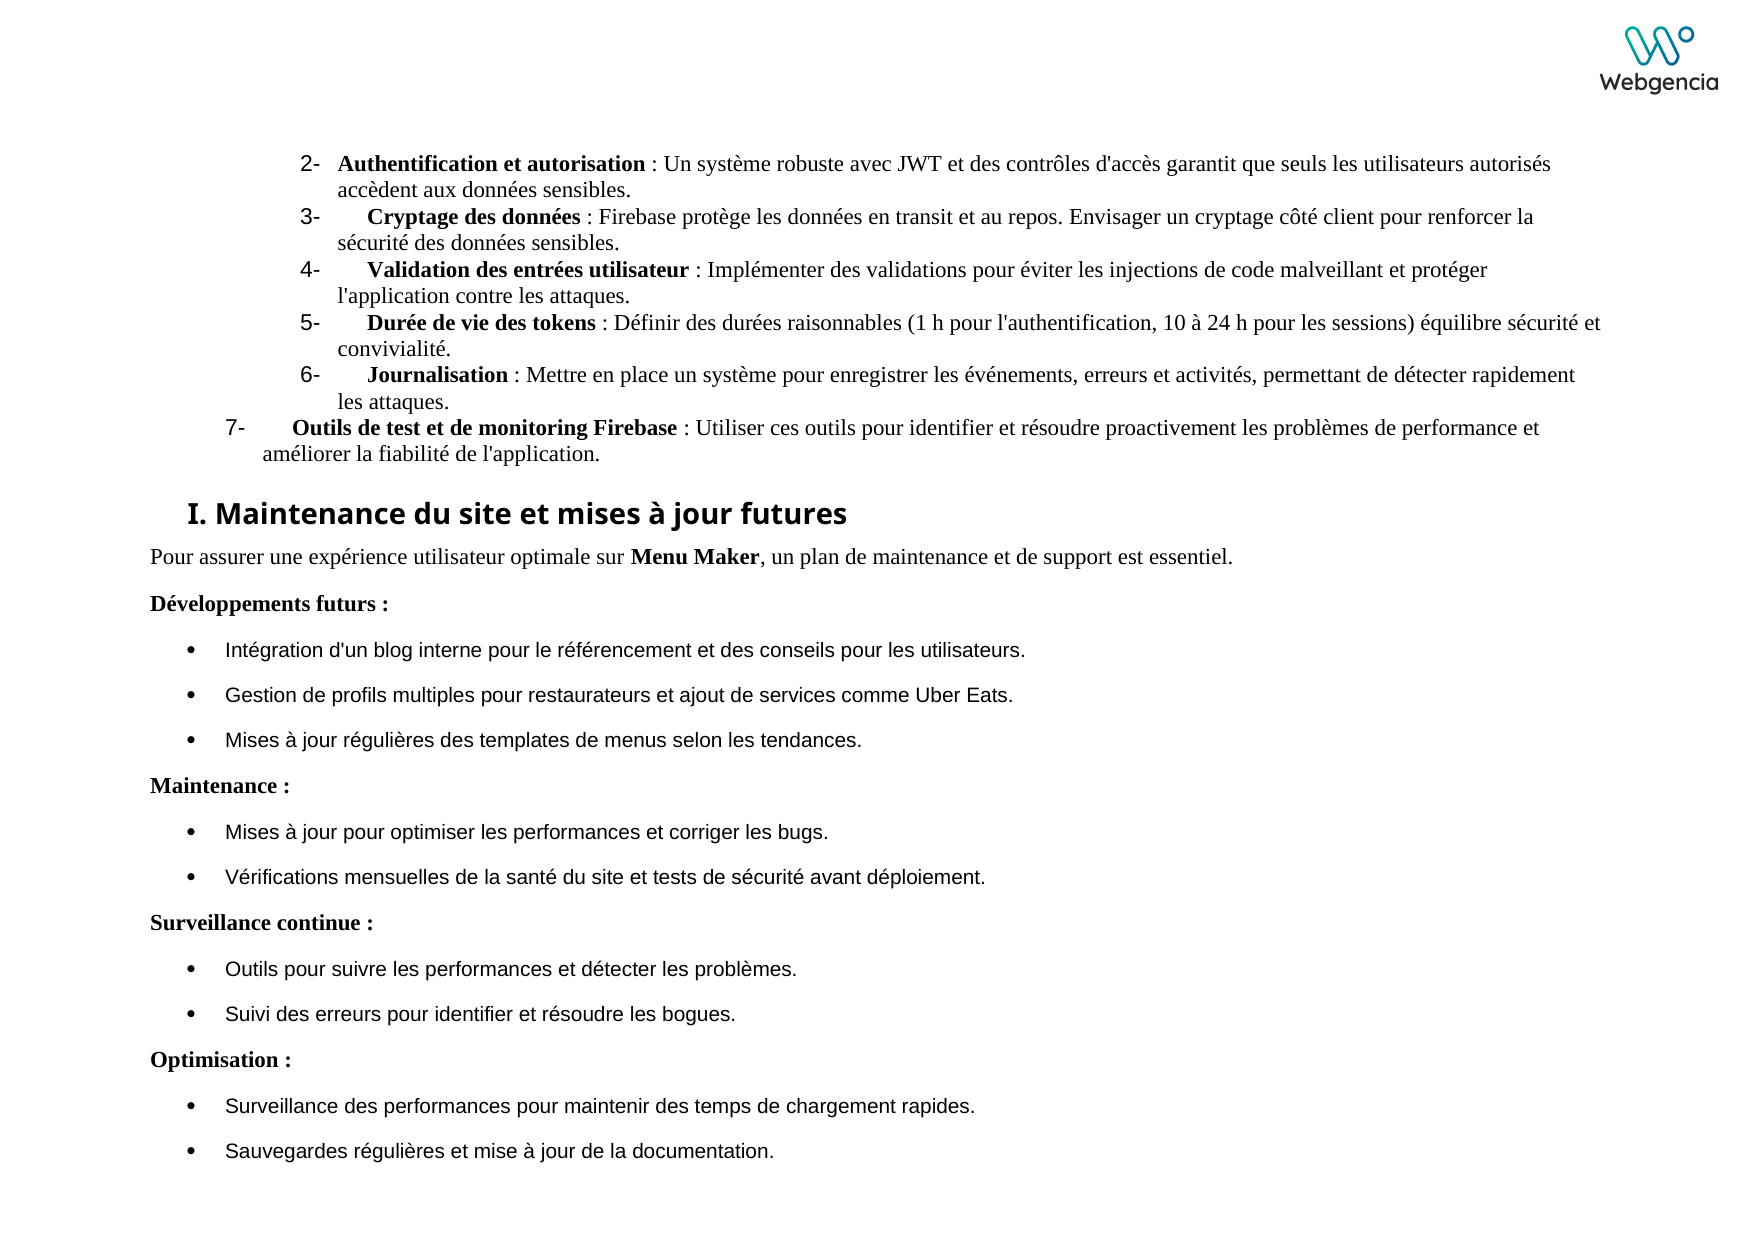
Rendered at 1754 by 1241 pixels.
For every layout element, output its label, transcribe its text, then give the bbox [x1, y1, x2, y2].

list Suivi des erreurs pour identifier et résoudre les bogues. [187, 1001, 1604, 1026]
list  Outils de test et de monitoring Firebase : Utiliser ces outils pour identifier et résoudre proactivement les problèmes de performance et améliorer la fiabilité de l'application. [225, 414, 1604, 493]
list Mises à jour régulières des templates de menus selon les tendances. [187, 727, 1604, 752]
text Surveillance continue : [150, 909, 1604, 936]
list Mises à jour pour optimiser les performances et corriger les bugs. [187, 819, 1604, 844]
list  Validation des entrées utilisateur : Implémenter des validations pour éviter les injections de code malveillant et protéger l'application contre les attaques. [300, 256, 1604, 308]
text Pour assurer une expérience utilisateur optimale sur Menu Maker, un plan de maintenance et de support est essentiel. [150, 543, 1604, 570]
list Outils pour suivre les performances et détecter les problèmes. [187, 957, 1604, 981]
list  Journalisation : Mettre en place un système pour enregistrer les événements, erreurs et activités, permettant de détecter rapidement les attaques. [300, 361, 1604, 414]
list  Cryptage des données : Firebase protège les données en transit et au repos. Envisager un cryptage côté client pour renforcer la sécurité des données sensibles. [300, 203, 1604, 256]
list  Durée de vie des tokens : Définir des durées raisonnables (1 h pour l'authentification, 10 à 24 h pour les sessions) équilibre sécurité et convivialité. [300, 308, 1604, 361]
text Optimisation : [150, 1046, 1604, 1073]
list Surveillance des performances pour maintenir des temps de chargement rapides. [187, 1093, 1604, 1118]
list Authentification et autorisation : Un système robuste avec JWT et des contrôles d'accès garantit que seuls les utilisateurs autorisés accèdent aux données sensibles. [300, 150, 1604, 203]
list Vérifications mensuelles de la santé du site et tests de sécurité avant déploiement. [187, 864, 1604, 888]
list Gestion de profils multiples pour restaurateurs et ajout de services comme Uber Eats. [187, 683, 1604, 707]
list Sauvegardes régulières et mise à jour de la documentation. [187, 1138, 1604, 1162]
list Intégration d'un blog interne pour le référencement et des conseils pour les utilisateurs. [187, 638, 1604, 662]
text Maintenance : [150, 772, 1604, 799]
text Développements futurs : [150, 591, 1604, 617]
subtitle I. Maintenance du site et mises à jour futures [187, 493, 1604, 533]
